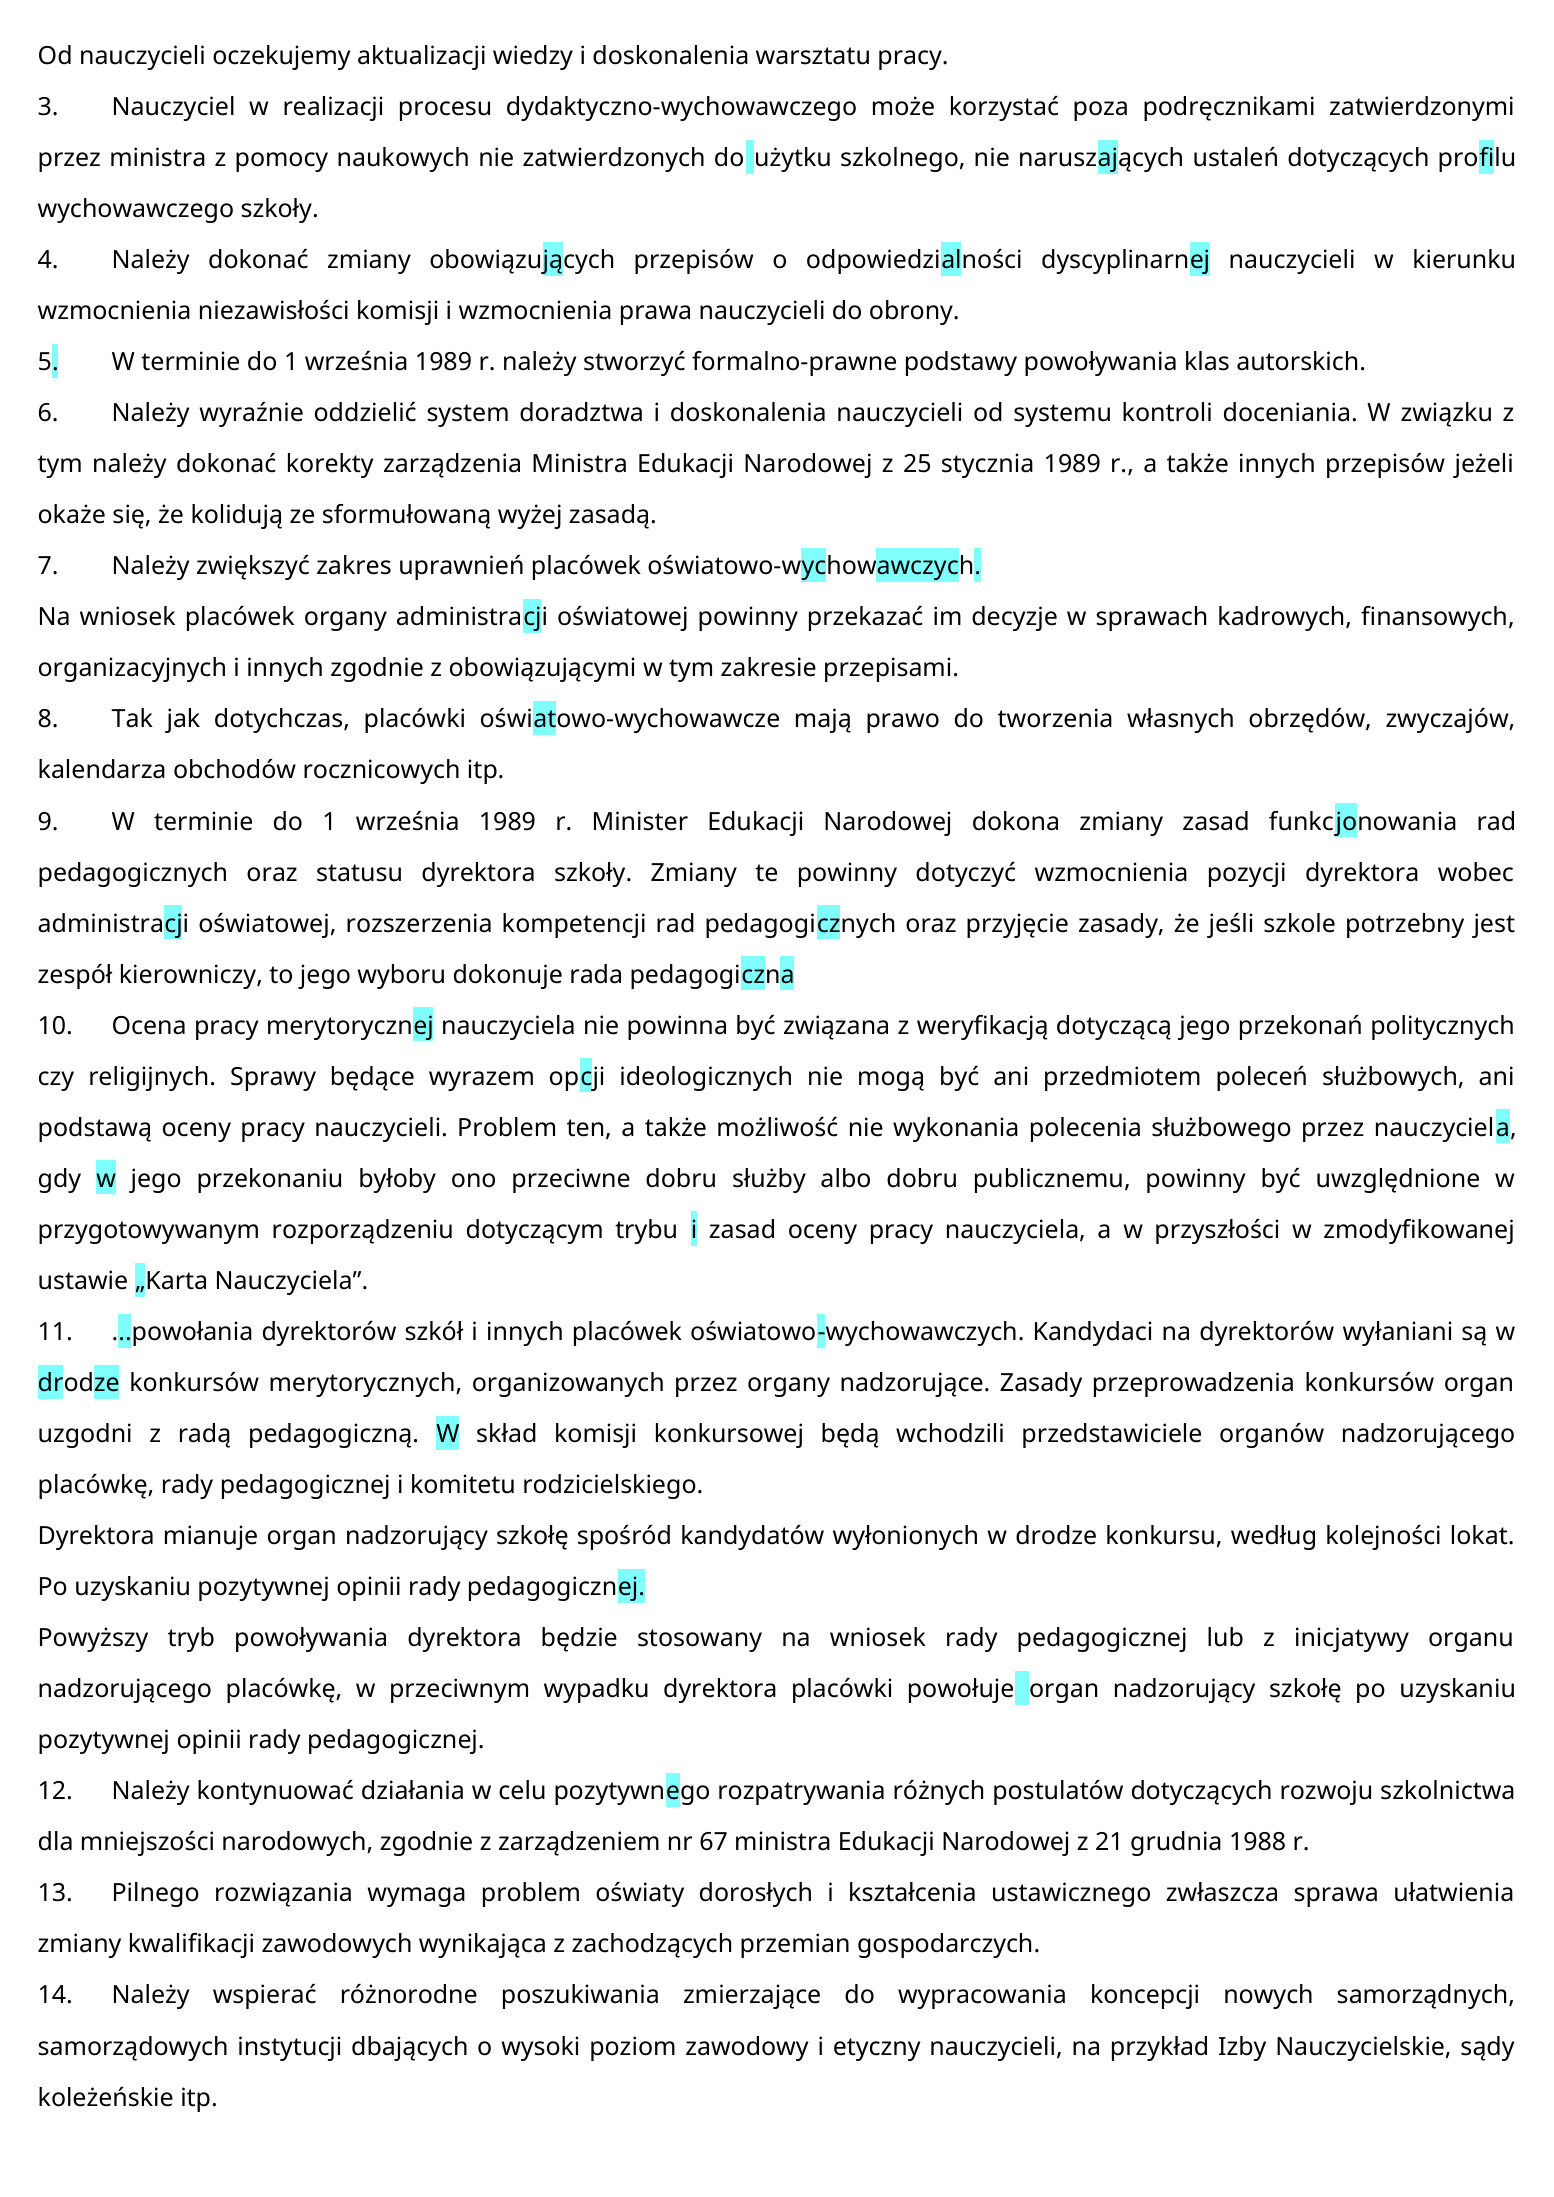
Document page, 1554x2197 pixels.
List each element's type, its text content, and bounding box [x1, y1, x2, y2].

text Powyższy tryb powoływania dyrektora będzie stosowany na wniosek rady pedagogicznej lub z inicjatywy organu nadzorującego placówkę, w przeciwnym wypadku dyrektora placówki powołuje organ nadzorujący szkołę po uzyskaniu pozytywnej opinii rady pedagogicznej. [37, 1620, 1516, 1756]
text 10. Ocena pracy merytorycznej nauczyciela nie powinna być związana z weryfikacją dotyczącą jego przekonań politycznych czy religijnych. Sprawy będące wyrazem opcji ideologicznych nie mogą być ani przedmiotem poleceń służbowych, ani podstawą oceny pracy nauczycieli. Problem ten, a także możliwość nie wykonania polecenia służbowego przez nauczyciela, gdy w jego przekonaniu byłoby ono przeciwne dobru służby albo dobru publicznemu, powinny być uwzględnione w przygotowywanym rozporządzeniu dotyczącym trybu i zasad oceny pracy nauczyciela, a w przyszłości w zmodyfikowanej ustawie „Karta Nauczyciela”. [37, 1007, 1516, 1297]
text 9. W terminie do 1 września 1989 r. Minister Edukacji Narodowej dokona zmiany zasad funkcjonowania rad pedagogicznych oraz statusu dyrektora szkoły. Zmiany te powinny dotyczyć wzmocnienia pozycji dyrektora wobec administracji oświatowej, rozszerzenia kompetencji rad pedagogicznych oraz przyjęcie zasady, że jeśli szkole potrzebny jest zespół kierowniczy, to jego wyboru dokonuje rada pedagogiczna [37, 803, 1516, 990]
text 11. ...powołania dyrektorów szkół i innych placówek oświatowo-wychowawczych. Kandydaci na dyrektorów wyłaniani są w drodze konkursów merytorycznych, organizowanych przez organy nadzorujące. Zasady przeprowadzenia konkursów organ uzgodni z radą pedagogiczną. W skład komisji konkursowej będą wchodzili przedstawiciele organów nadzorującego placówkę, rady pedagogicznej i komitetu rodzicielskiego. [37, 1313, 1516, 1501]
text 6. Należy wyraźnie oddzielić system doradztwa i doskonalenia nauczycieli od systemu kontroli doceniania. W związku z tym należy dokonać korekty zarządzenia Ministra Edukacji Narodowej z 25 stycznia 1989 r., a także innych przepisów jeżeli okaże się, że kolidują ze sformułowaną wyżej zasadą. [37, 395, 1516, 531]
text 3. Nauczyciel w realizacji procesu dydaktyczno-wychowawczego może korzystać poza podręcznikami zatwierdzonymi przez ministra z pomocy naukowych nie zatwierdzonych do użytku szkolnego, nie naruszających ustaleń dotyczących profilu wychowawczego szkoły. [37, 88, 1516, 225]
text Na wniosek placówek organy administracji oświatowej powinny przekazać im decyzje w sprawach kadrowych, finansowych, organizacyjnych i innych zgodnie z obowiązującymi w tym zakresie przepisami. [37, 599, 1516, 684]
text Od nauczycieli oczekujemy aktualizacji wiedzy i doskonalenia warsztatu pracy. [37, 37, 1516, 72]
text 5. W terminie do 1 września 1989 r. należy stworzyć formalno-prawne podstawy powoływania klas autorskich. [37, 344, 1516, 378]
text Dyrektora mianuje organ nadzorujący szkołę spośród kandydatów wyłonionych w drodze konkursu, według kolejności lokat. Po uzyskaniu pozytywnej opinii rady pedagogicznej. [37, 1518, 1516, 1603]
text 12. Należy kontynuować działania w celu pozytywnego rozpatrywania różnych postulatów dotyczących rozwoju szkolnictwa dla mniejszości narodowych, zgodnie z zarządzeniem nr 67 ministra Edukacji Narodowej z 21 grudnia 1988 r. [37, 1773, 1516, 1858]
text 8. Tak jak dotychczas, placówki oświatowo-wychowawcze mają prawo do tworzenia własnych obrzędów, zwyczajów, kalendarza obchodów rocznicowych itp. [37, 701, 1516, 786]
text 13. Pilnego rozwiązania wymaga problem oświaty dorosłych i kształcenia ustawicznego zwłaszcza sprawa ułatwienia zmiany kwalifikacji zawodowych wynikająca z zachodzących przemian gospodarczych. [37, 1875, 1516, 1960]
text 4. Należy dokonać zmiany obowiązujących przepisów o odpowiedzialności dyscyplinarnej nauczycieli w kierunku wzmocnienia niezawisłości komisji i wzmocnienia prawa nauczycieli do obrony. [37, 242, 1516, 327]
text 7. Należy zwiększyć zakres uprawnień placówek oświatowo-wychowawczych. [37, 548, 1516, 582]
text 14. Należy wspierać różnorodne poszukiwania zmierzające do wypracowania koncepcji nowych samorządnych, samorządowych instytucji dbających o wysoki poziom zawodowy i etyczny nauczycieli, na przykład Izby Nauczycielskie, sądy koleżeńskie itp. [37, 1977, 1516, 2113]
